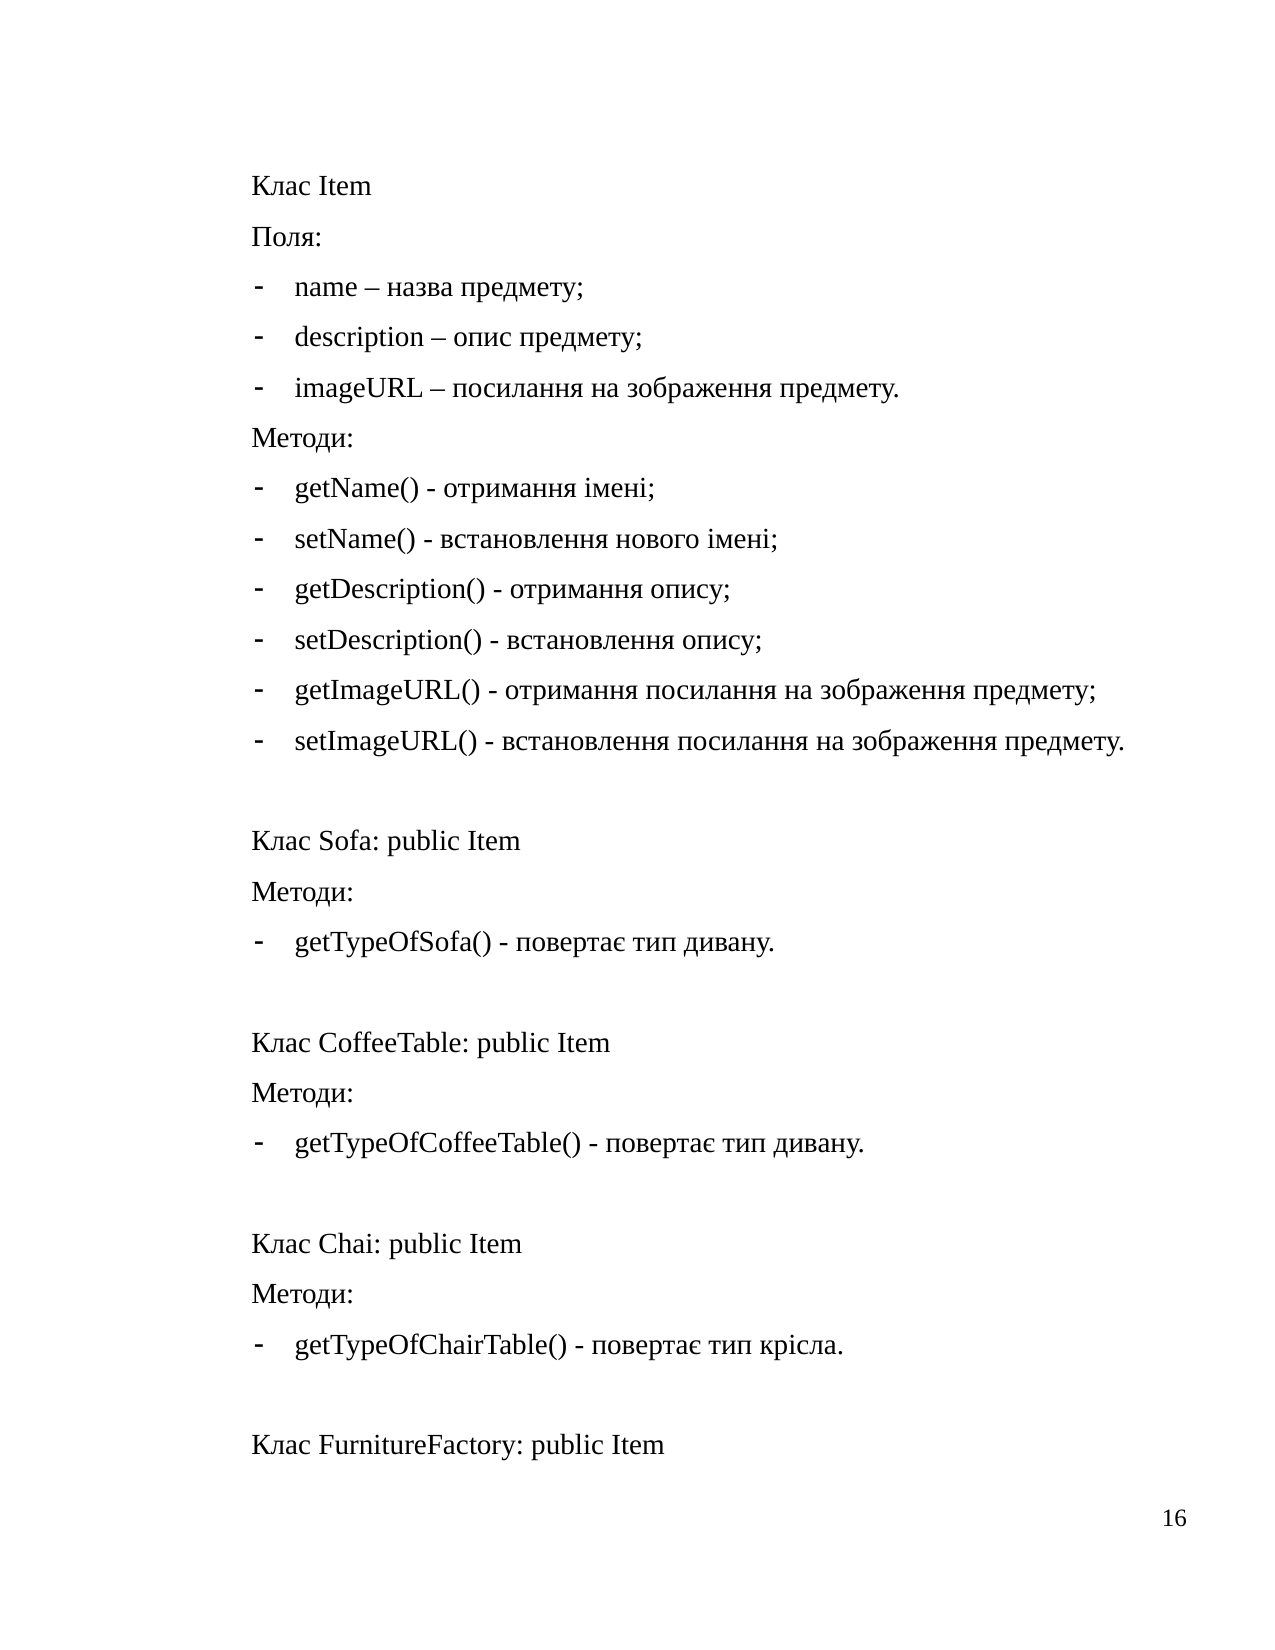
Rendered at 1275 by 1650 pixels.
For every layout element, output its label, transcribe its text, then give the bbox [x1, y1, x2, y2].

list setDescription() - встановлення опису; [177, 622, 1186, 656]
text Клас Chai: public Item [177, 1226, 1186, 1260]
text Методи: [177, 1276, 1186, 1310]
list name – назва предмету; [177, 269, 1186, 303]
list setImageURL() - встановлення посилання на зображення предмету. [177, 723, 1186, 756]
text Методи: [177, 1075, 1186, 1109]
list imageURL – посилання на зображення предмету. [177, 370, 1186, 403]
list getDescription() - отримання опису; [177, 571, 1186, 605]
text Клас Sofa: public Item [177, 823, 1186, 857]
list getTypeOfSofa() - повертає тип дивану. [177, 924, 1186, 958]
list getTypeOfChairTable() - повертає тип крісла. [177, 1327, 1186, 1360]
text Методи: [177, 874, 1186, 907]
text Клас Item [177, 168, 1186, 202]
text Методи: [177, 420, 1186, 454]
list setName() - встановлення нового імені; [177, 521, 1186, 555]
list description – опис предмету; [177, 319, 1186, 353]
text Клас CoffeeTable: public Item [177, 1025, 1186, 1058]
text Поля: [177, 219, 1186, 252]
text Клас FurnitureFactory: public Item [177, 1427, 1186, 1461]
list getName() - отримання імені; [177, 471, 1186, 504]
list getTypeOfCoffeeTable() - повертає тип дивану. [177, 1125, 1186, 1159]
list getImageURL() - отримання посилання на зображення предмету; [177, 672, 1186, 706]
